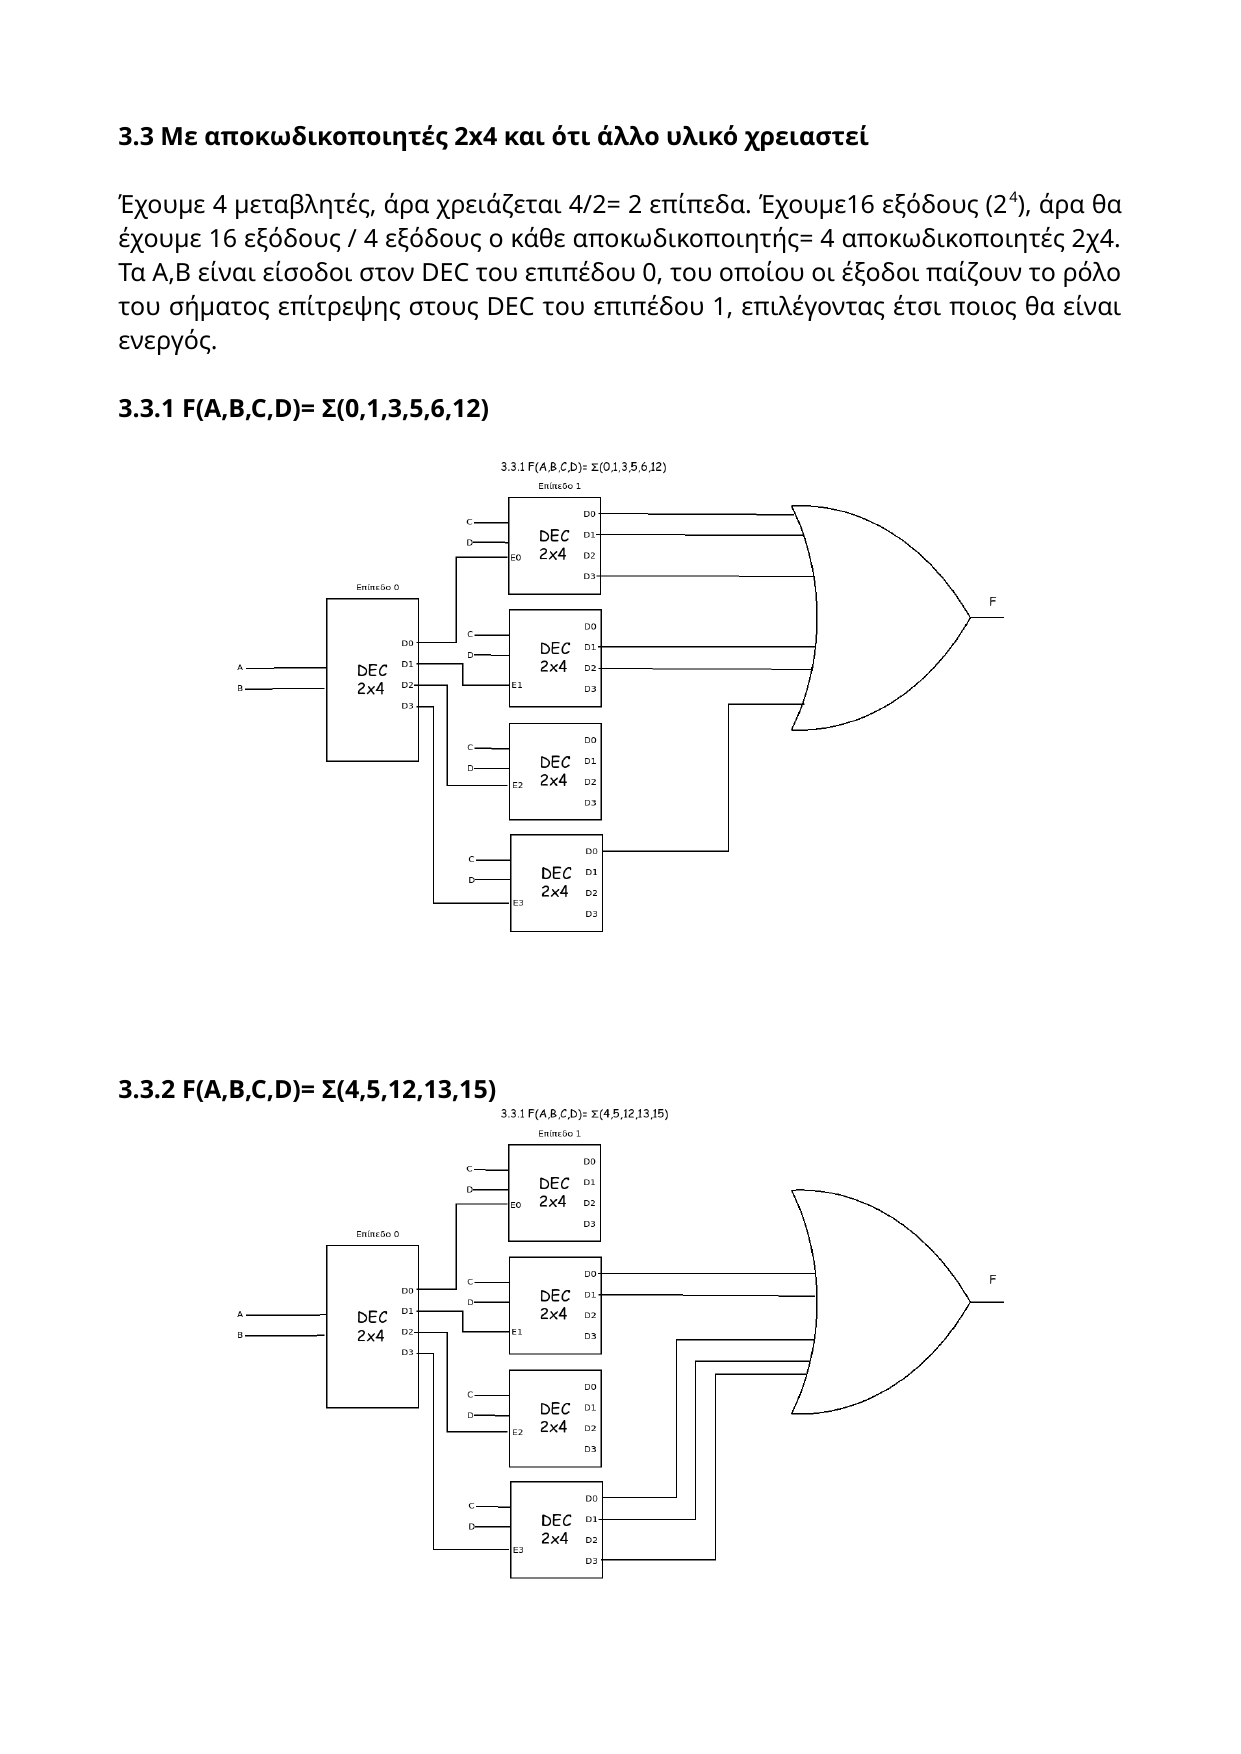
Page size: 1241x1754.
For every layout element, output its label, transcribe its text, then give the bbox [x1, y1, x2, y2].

picture [236, 458, 1004, 932]
text Έχουμε 4 μεταβλητές, άρα χρειάζεται 4/2= 2 επίπεδα. Έχουμε16 εξόδους (24), άρα θα έχουμε 16 εξόδους / 4 εξόδους ο κάθε αποκωδικοποιητής= 4 αποκωδικοποιητές 2χ4. Τα Α,Β είναι είσοδοι στον DEC του επιπέδου 0, του οποίου οι έξοδοι παίζουν το ρόλο του σήματος επίτρεψης στους DEC του επιπέδου 1, επιλέγοντας έτσι ποιος θα είναι ενεργός. [118, 186, 1122, 357]
text 3.3.2 F(A,B,C,D)= Σ(4,5,12,13,15) [118, 1072, 1122, 1106]
text 3.3 Με αποκωδικοποιητές 2x4 και ότι άλλο υλικό χρειαστεί [118, 118, 1122, 152]
picture [236, 1106, 1004, 1579]
text 3.3.1 F(A,B,C,D)= Σ(0,1,3,5,6,12) [118, 391, 1122, 425]
